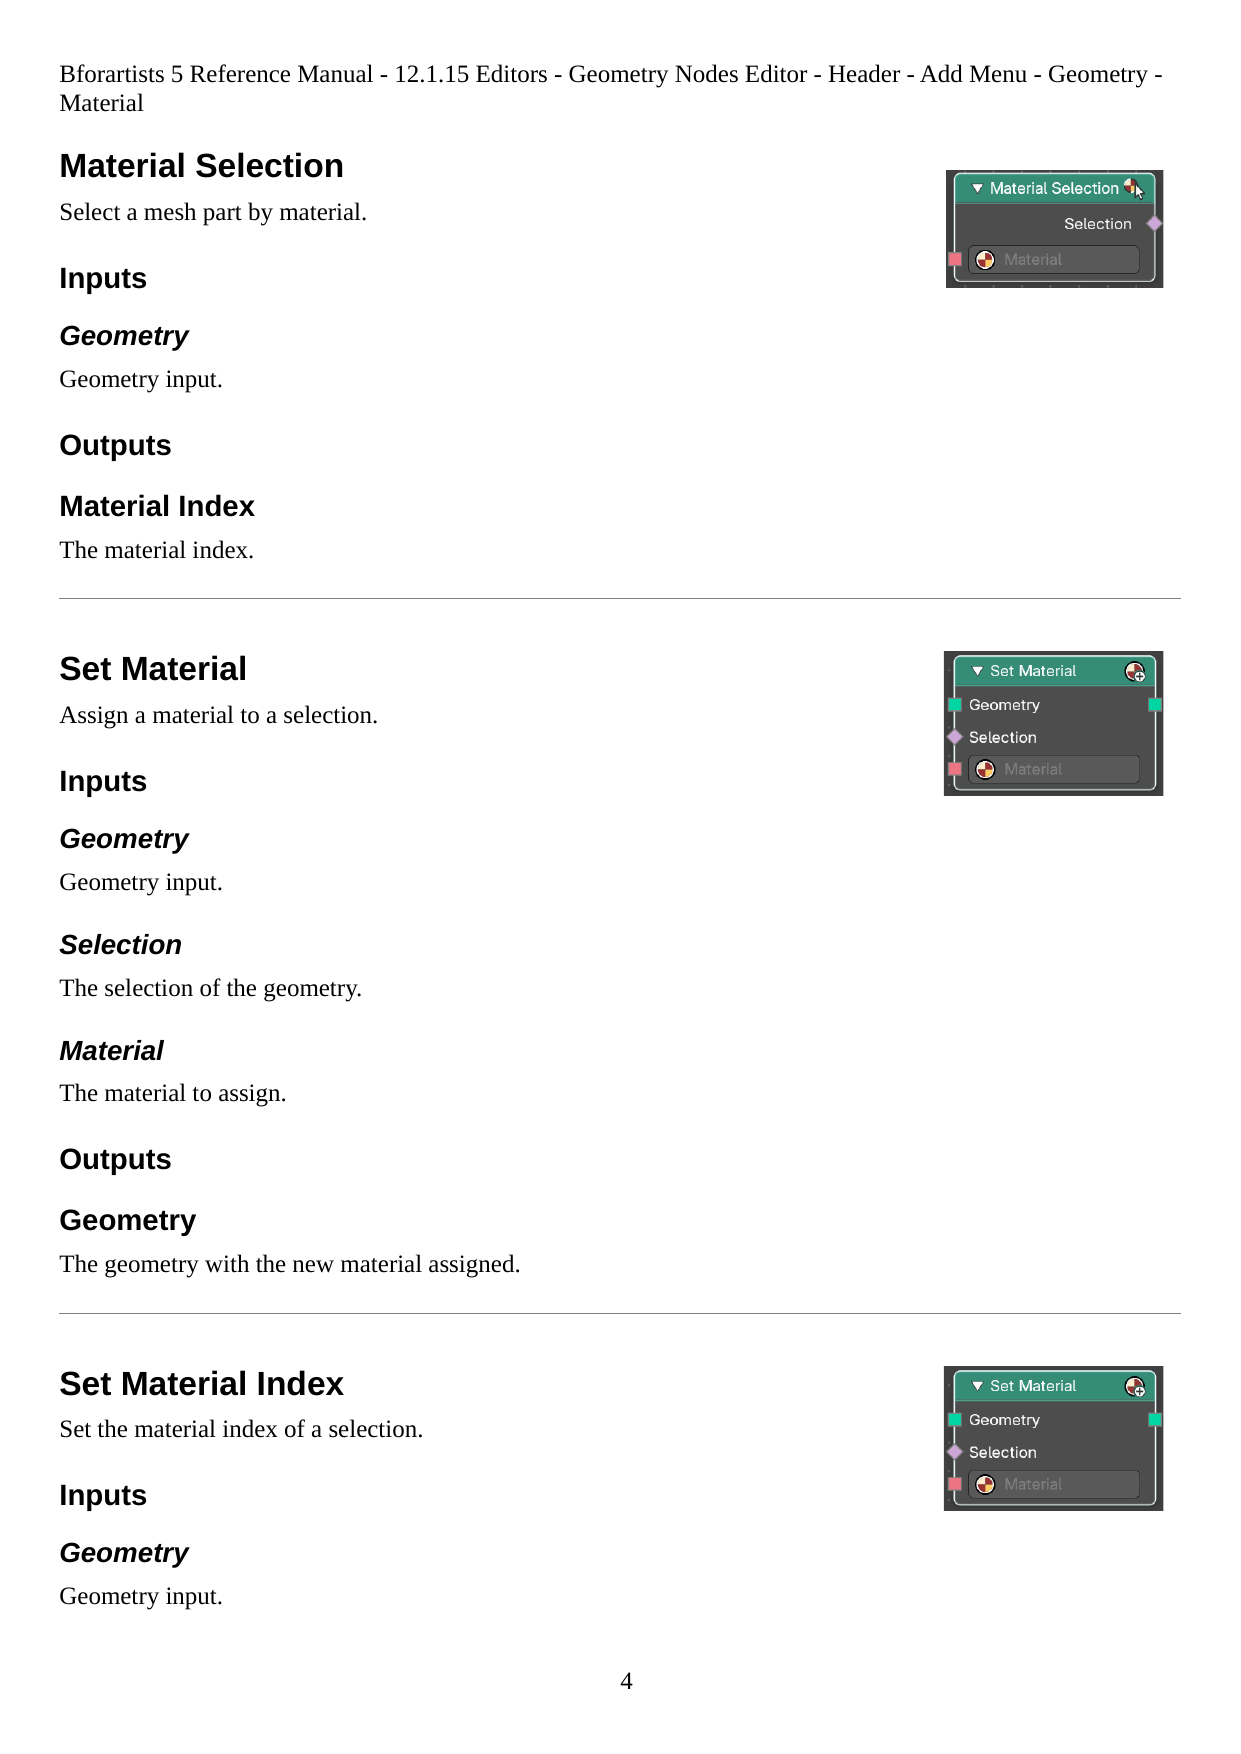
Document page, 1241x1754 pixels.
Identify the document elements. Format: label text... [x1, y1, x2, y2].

subtitle Material Selection [59, 146, 1181, 185]
text The material index. [59, 535, 1181, 563]
text The selection of the geometry. [59, 973, 1181, 1001]
text Geometry input. [59, 1581, 1181, 1610]
picture [946, 170, 1164, 288]
subtitle Material Index [59, 488, 1181, 522]
subtitle Inputs [59, 1478, 1181, 1512]
subtitle Geometry [59, 822, 1181, 854]
text Geometry input. [59, 364, 1181, 393]
text Set the material index of a selection. [59, 1414, 943, 1443]
picture [943, 651, 1164, 796]
text Select a mesh part by material. [59, 197, 946, 226]
subtitle Outputs [59, 428, 1181, 461]
subtitle Geometry [59, 1203, 1181, 1237]
subtitle Geometry [59, 319, 1181, 351]
text Assign a material to a selection. [59, 700, 943, 729]
subtitle Selection [59, 928, 1181, 960]
text The geometry with the new material assigned. [59, 1249, 1181, 1278]
subtitle Set Material [59, 649, 1181, 687]
picture [943, 1366, 1164, 1511]
subtitle Inputs [59, 763, 1181, 797]
subtitle Inputs [59, 261, 1181, 294]
text The material to assign. [59, 1078, 1181, 1107]
subtitle Set Material Index [59, 1363, 1181, 1402]
subtitle Geometry [59, 1537, 1181, 1569]
text Geometry input. [59, 867, 1181, 895]
subtitle Outputs [59, 1142, 1181, 1176]
subtitle Material [59, 1034, 1181, 1066]
